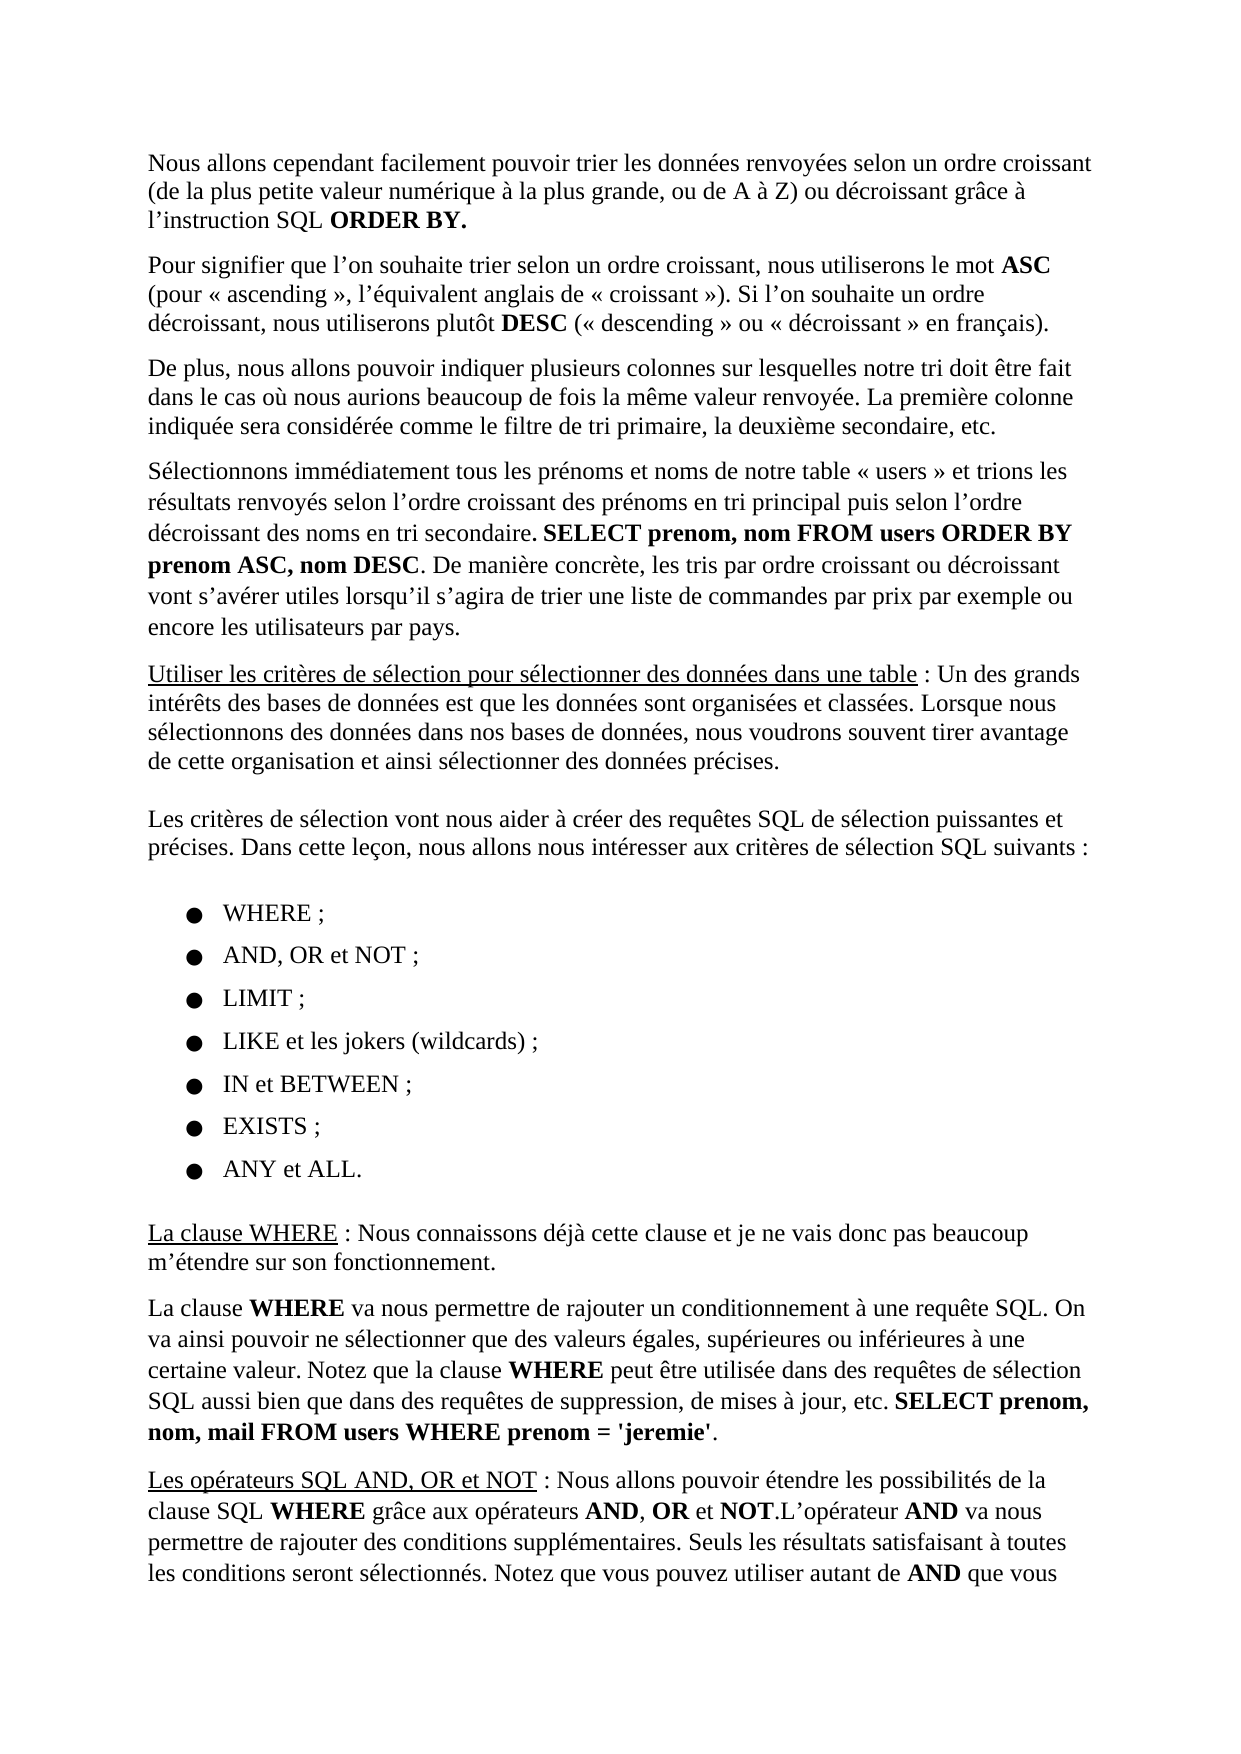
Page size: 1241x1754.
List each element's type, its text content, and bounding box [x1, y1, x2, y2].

text Pour signifier que l’on souhaite trier selon un ordre croissant, nous utiliserons le mot ASC (pour « ascending », l’équivalent anglais de « croissant »). Si l’on souhaite un ordre décroissant, nous utiliserons plutôt DESC (« descending » ou « décroissant » en français). [148, 251, 1093, 337]
text Utiliser les critères de sélection pour sélectionner des données dans une table : Un des grands intérêts des bases de données est que les données sont organisées et classées. Lorsque nous sélectionnons des données dans nos bases de données, nous voudrons souvent tirer avantage de cette organisation et ainsi sélectionner des données précises. [148, 659, 1093, 774]
list LIKE et les jokers (wildcards) ; [185, 1018, 1093, 1061]
text De plus, nous allons pouvoir indiquer plusieurs colonnes sur lesquelles notre tri doit être fait dans le cas où nous aurions beaucoup de fois la même valeur renvoyée. La première colonne indiquée sera considérée comme le filtre de tri primaire, la deuxième secondaire, etc. [148, 353, 1093, 440]
list ANY et ALL. [185, 1147, 1093, 1189]
list IN et BETWEEN ; [185, 1061, 1093, 1104]
text Sélectionnons immédiatement tous les prénoms et noms de notre table « users » et trions les résultats renvoyés selon l’ordre croissant des prénoms en tri principal puis selon l’ordre décroissant des noms en tri secondaire. SELECT prenom, nom FROM users ORDER BY prenom ASC, nom DESC. De manière concrète, les tris par ordre croissant ou décroissant vont s’avérer utiles lorsqu’il s’agira de trier une liste de commandes par prix par exemple ou encore les utilisateurs par pays. [148, 456, 1093, 641]
text Nous allons cependant facilement pouvoir trier les données renvoyées selon un ordre croissant (de la plus petite valeur numérique à la plus grande, ou de A à Z) ou décroissant grâce à l’instruction SQL ORDER BY. [148, 148, 1093, 234]
list WHERE ; [185, 890, 1093, 933]
text Les critères de sélection vont nous aider à créer des requêtes SQL de sélection puissantes et précises. Dans cette leçon, nous allons nous intéresser aux critères de sélection SQL suivants : [148, 804, 1093, 861]
text La clause WHERE va nous permettre de rajouter un conditionnement à une requête SQL. On va ainsi pouvoir ne sélectionner que des valeurs égales, supérieures ou inférieures à une certaine valeur. Notez que la clause WHERE peut être utilisée dans des requêtes de sélection SQL aussi bien que dans des requêtes de suppression, de mises à jour, etc. SELECT prenom, nom, mail FROM users WHERE prenom = 'jeremie'. [148, 1293, 1093, 1446]
list EXISTS ; [185, 1104, 1093, 1147]
list AND, OR et NOT ; [185, 933, 1093, 976]
text La clause WHERE : Nous connaissons déjà cette clause et je ne vais donc pas beaucoup m’étendre sur son fonctionnement. [148, 1218, 1093, 1276]
text Les opérateurs SQL AND, OR et NOT : Nous allons pouvoir étendre les possibilités de la clause SQL WHERE grâce aux opérateurs AND, OR et NOT.L’opérateur AND va nous permettre de rajouter des conditions supplémentaires. Seuls les résultats satisfaisant à toutes les conditions seront sélectionnés. Notez que vous pouvez utiliser autant de AND que vous [148, 1465, 1093, 1587]
list LIMIT ; [185, 976, 1093, 1018]
